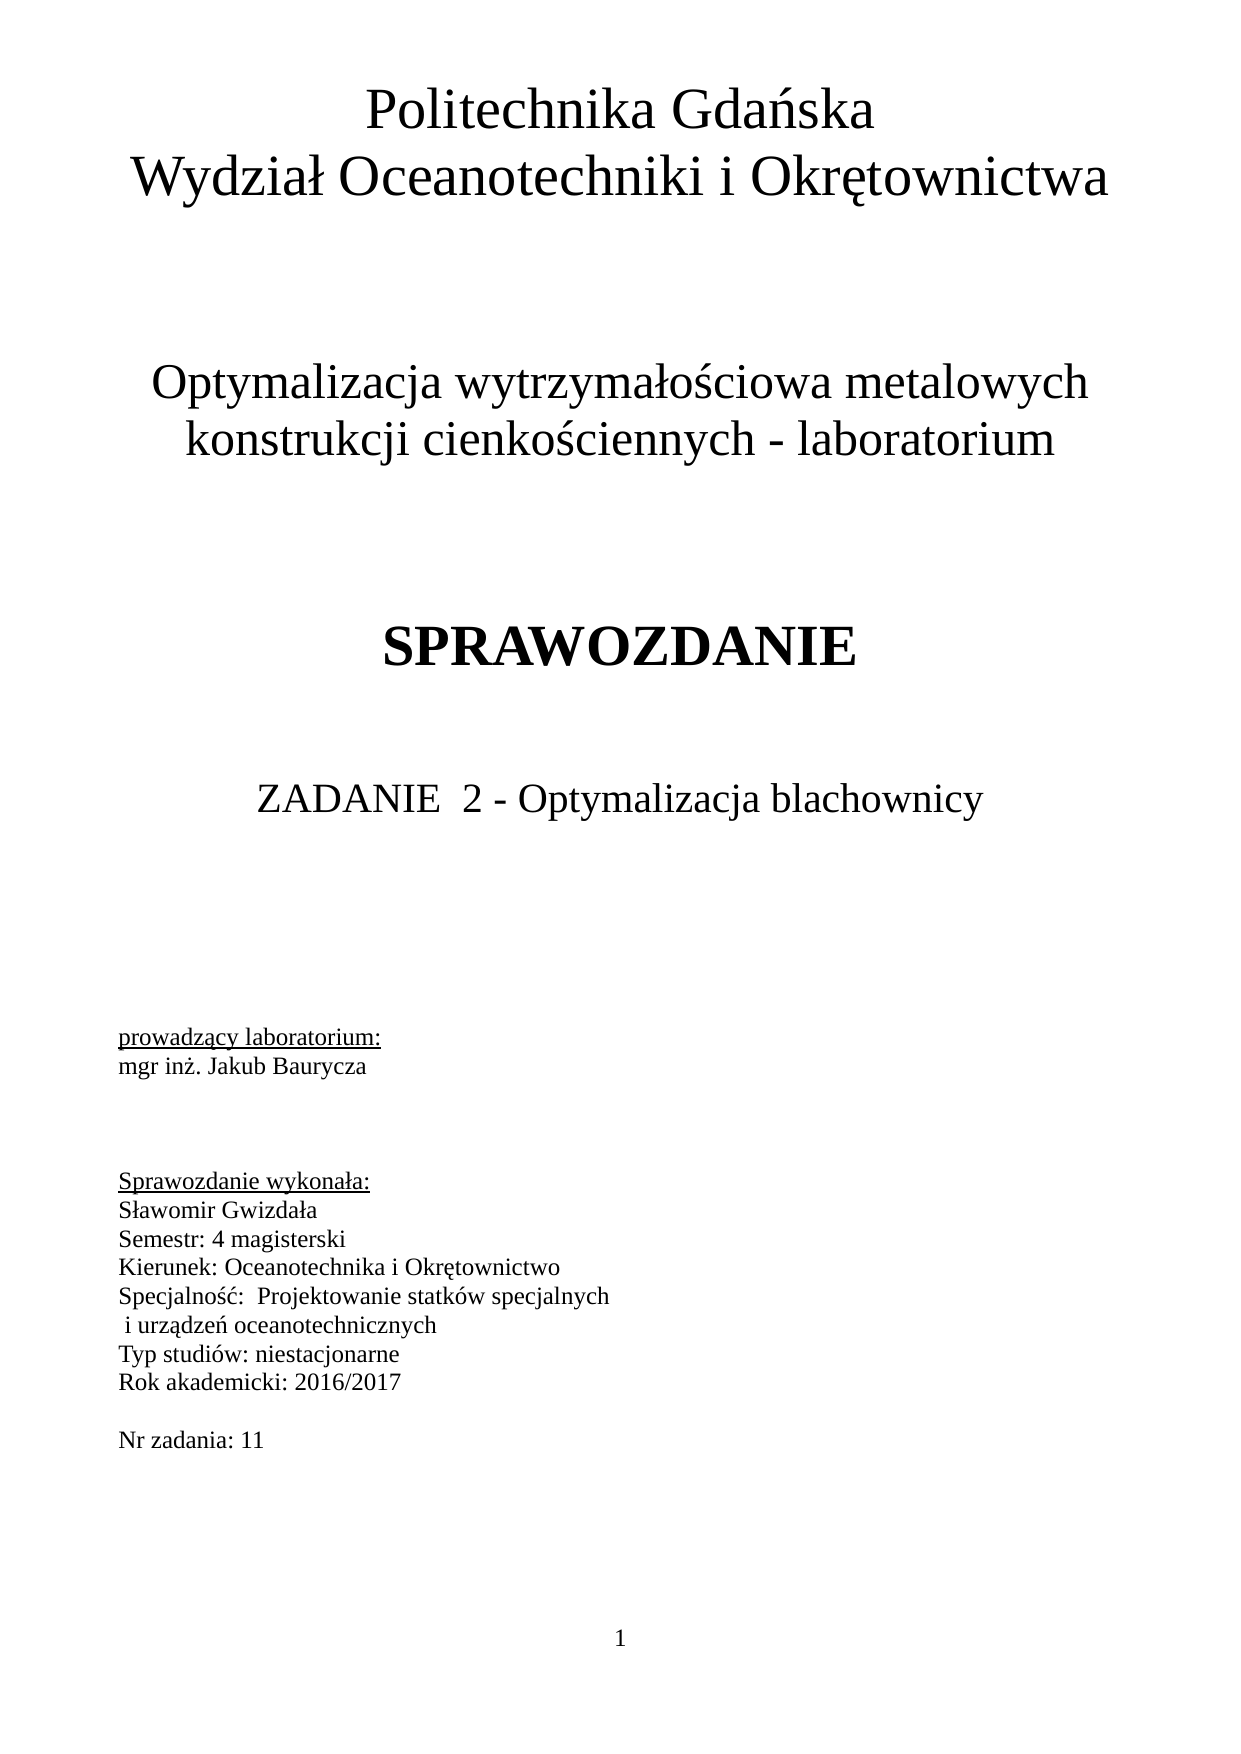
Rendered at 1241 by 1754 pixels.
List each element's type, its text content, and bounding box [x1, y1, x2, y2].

text SPRAWOZDANIE [118, 610, 1122, 677]
text Specjalność: Projektowanie statków specjalnych [118, 1281, 1122, 1310]
text Sławomir Gwizdała [118, 1195, 1122, 1224]
text ZADANIE 2 - Optymalizacja blachownicy [118, 773, 1122, 821]
text Typ studiów: niestacjonarne [118, 1339, 1122, 1367]
text prowadzący laboratorium: [118, 1022, 1122, 1051]
text Kierunek: Oceanotechnika i Okrętownictwo [118, 1252, 1122, 1281]
text Sprawozdanie wykonała: [118, 1166, 1122, 1195]
text Optymalizacja wytrzymałościowa metalowych konstrukcji cienkościennych - laboratorium [118, 352, 1122, 467]
text Rok akademicki: 2016/2017 [118, 1367, 1122, 1396]
text i urządzeń oceanotechnicznych [118, 1310, 1122, 1339]
text Semestr: 4 magisterski [118, 1224, 1122, 1252]
text Wydział Oceanotechniki i Okrętownictwa [118, 141, 1122, 208]
text Politechnika Gdańska [118, 74, 1122, 141]
text Nr zadania: 11 [118, 1425, 1122, 1454]
text mgr inż. Jakub Baurycza [118, 1051, 1122, 1080]
